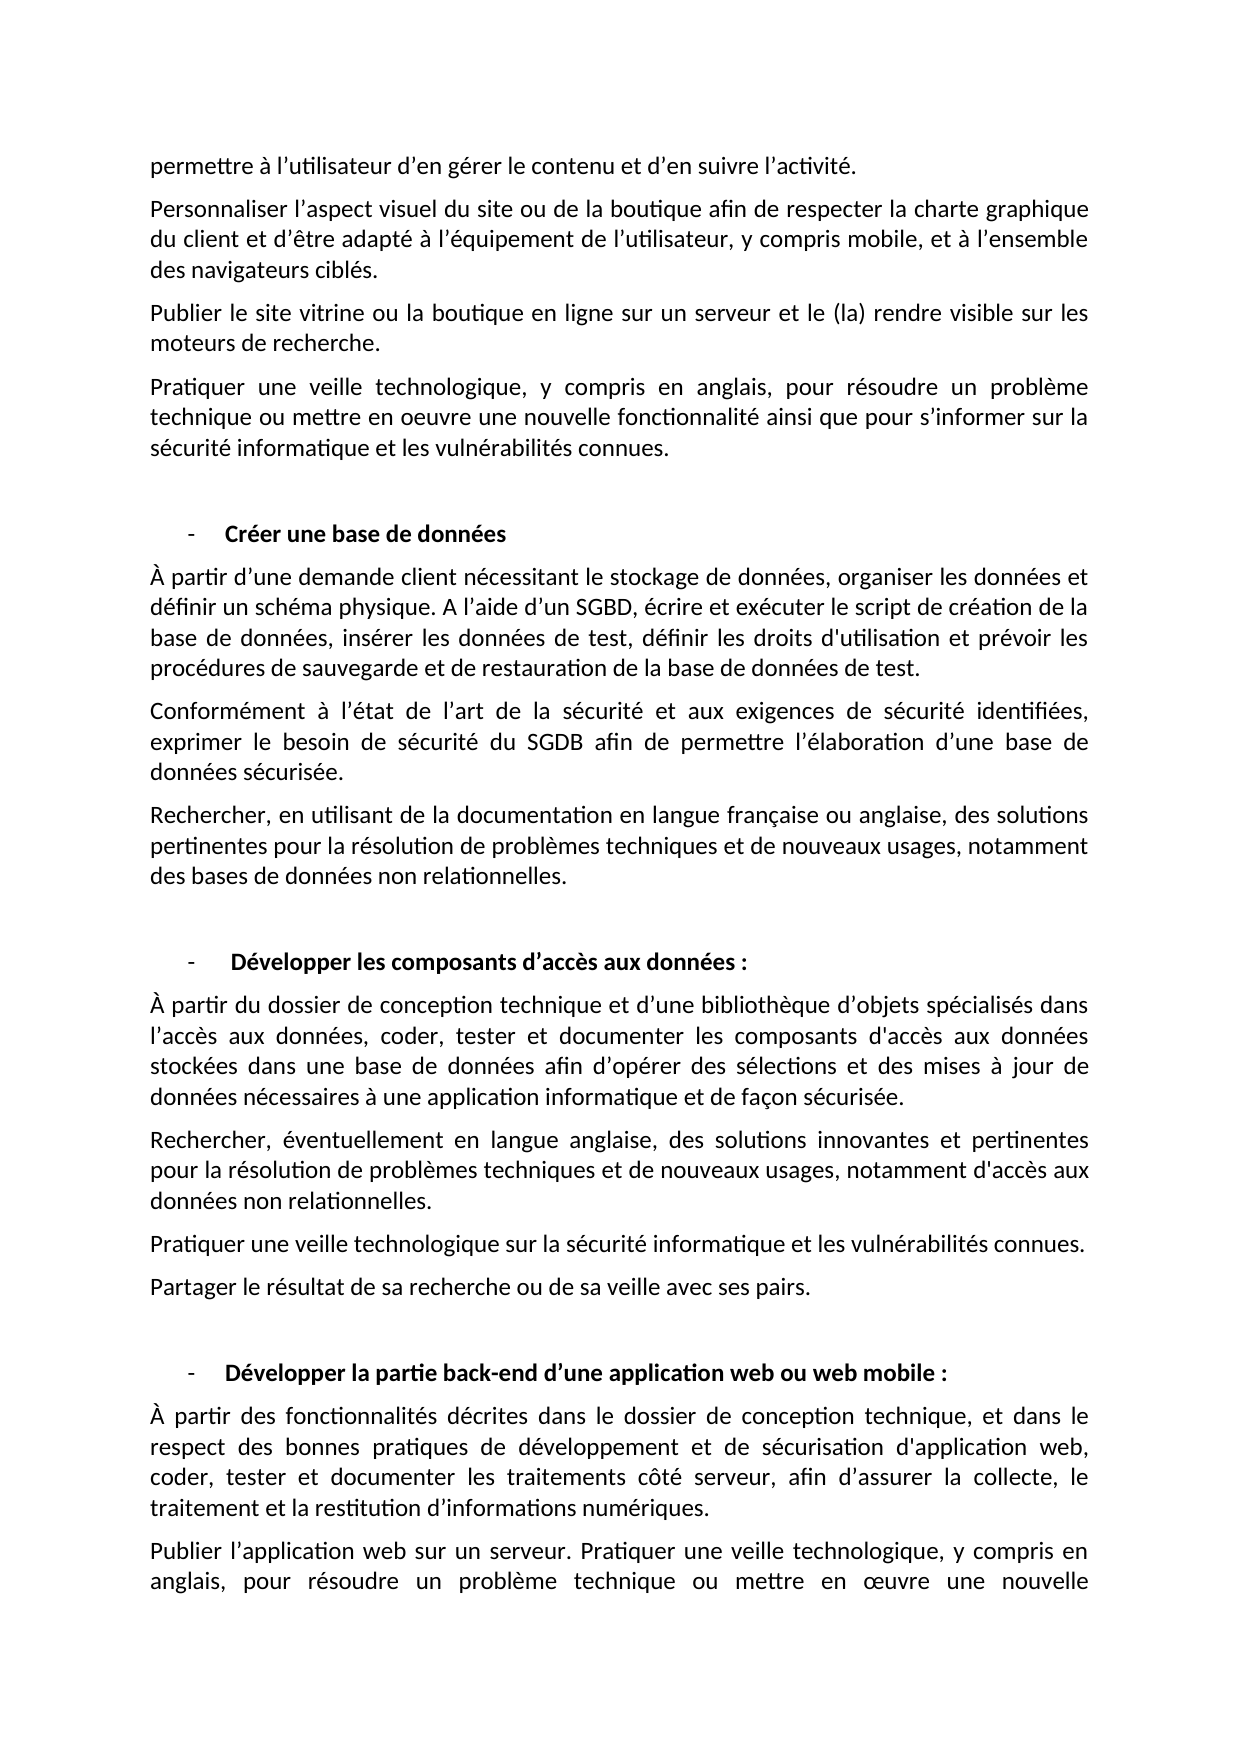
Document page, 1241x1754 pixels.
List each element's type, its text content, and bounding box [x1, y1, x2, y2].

text Conformément à l’état de l’art de la sécurité et aux exigences de sécurité identifiées, exprimer le besoin de sécurité du SGDB afin de permettre l’élaboration d’une base de données sécurisée. [150, 695, 1090, 787]
list Créer une base de données [187, 518, 1090, 548]
list Développer les composants d’accès aux données : [187, 946, 1090, 977]
text À partir du dossier de conception technique et d’une bibliothèque d’objets spécialisés dans l’accès aux données, coder, tester et documenter les composants d'accès aux données stockées dans une base de données afin d’opérer des sélections et des mises à jour de données nécessaires à une application informatique et de façon sécurisée. [150, 989, 1090, 1112]
text Publier le site vitrine ou la boutique en ligne sur un serveur et le (la) rendre visible sur les moteurs de recherche. [150, 297, 1090, 358]
text Pratiquer une veille technologique, y compris en anglais, pour résoudre un problème technique ou mettre en oeuvre une nouvelle fonctionnalité ainsi que pour s’informer sur la sécurité informatique et les vulnérabilités connues. [150, 371, 1090, 462]
text Partager le résultat de sa recherche ou de sa veille avec ses pairs. [150, 1271, 1090, 1302]
text Personnaliser l’aspect visuel du site ou de la boutique afin de respecter la charte graphique du client et d’être adapté à l’équipement de l’utilisateur, y compris mobile, et à l’ensemble des navigateurs ciblés. [150, 193, 1090, 284]
text Pratiquer une veille technologique sur la sécurité informatique et les vulnérabilités connues. [150, 1228, 1090, 1259]
text Rechercher, en utilisant de la documentation en langue française ou anglaise, des solutions pertinentes pour la résolution de problèmes techniques et de nouveaux usages, notamment des bases de données non relationnelles. [150, 799, 1090, 891]
text Publier l’application web sur un serveur. Pratiquer une veille technologique, y compris en anglais, pour résoudre un problème technique ou mettre en œuvre une nouvelle [150, 1535, 1090, 1596]
text Rechercher, éventuellement en langue anglaise, des solutions innovantes et pertinentes pour la résolution de problèmes techniques et de nouveaux usages, notamment d'accès aux données non relationnelles. [150, 1124, 1090, 1216]
list Développer la partie back-end d’une application web ou web mobile : [187, 1357, 1090, 1388]
text À partir d’une demande client nécessitant le stockage de données, organiser les données et définir un schéma physique. A l’aide d’un SGBD, écrire et exécuter le script de création de la base de données, insérer les données de test, définir les droits d'utilisation et prévoir les procédures de sauvegarde et de restauration de la base de données de test. [150, 561, 1090, 683]
text À partir des fonctionnalités décrites dans le dossier de conception technique, et dans le respect des bonnes pratiques de développement et de sécurisation d'application web, coder, tester et documenter les traitements côté serveur, afin d’assurer la collecte, le traitement et la restitution d’informations numériques. [150, 1400, 1090, 1522]
text permettre à l’utilisateur d’en gérer le contenu et d’en suivre l’activité. [150, 150, 1090, 181]
